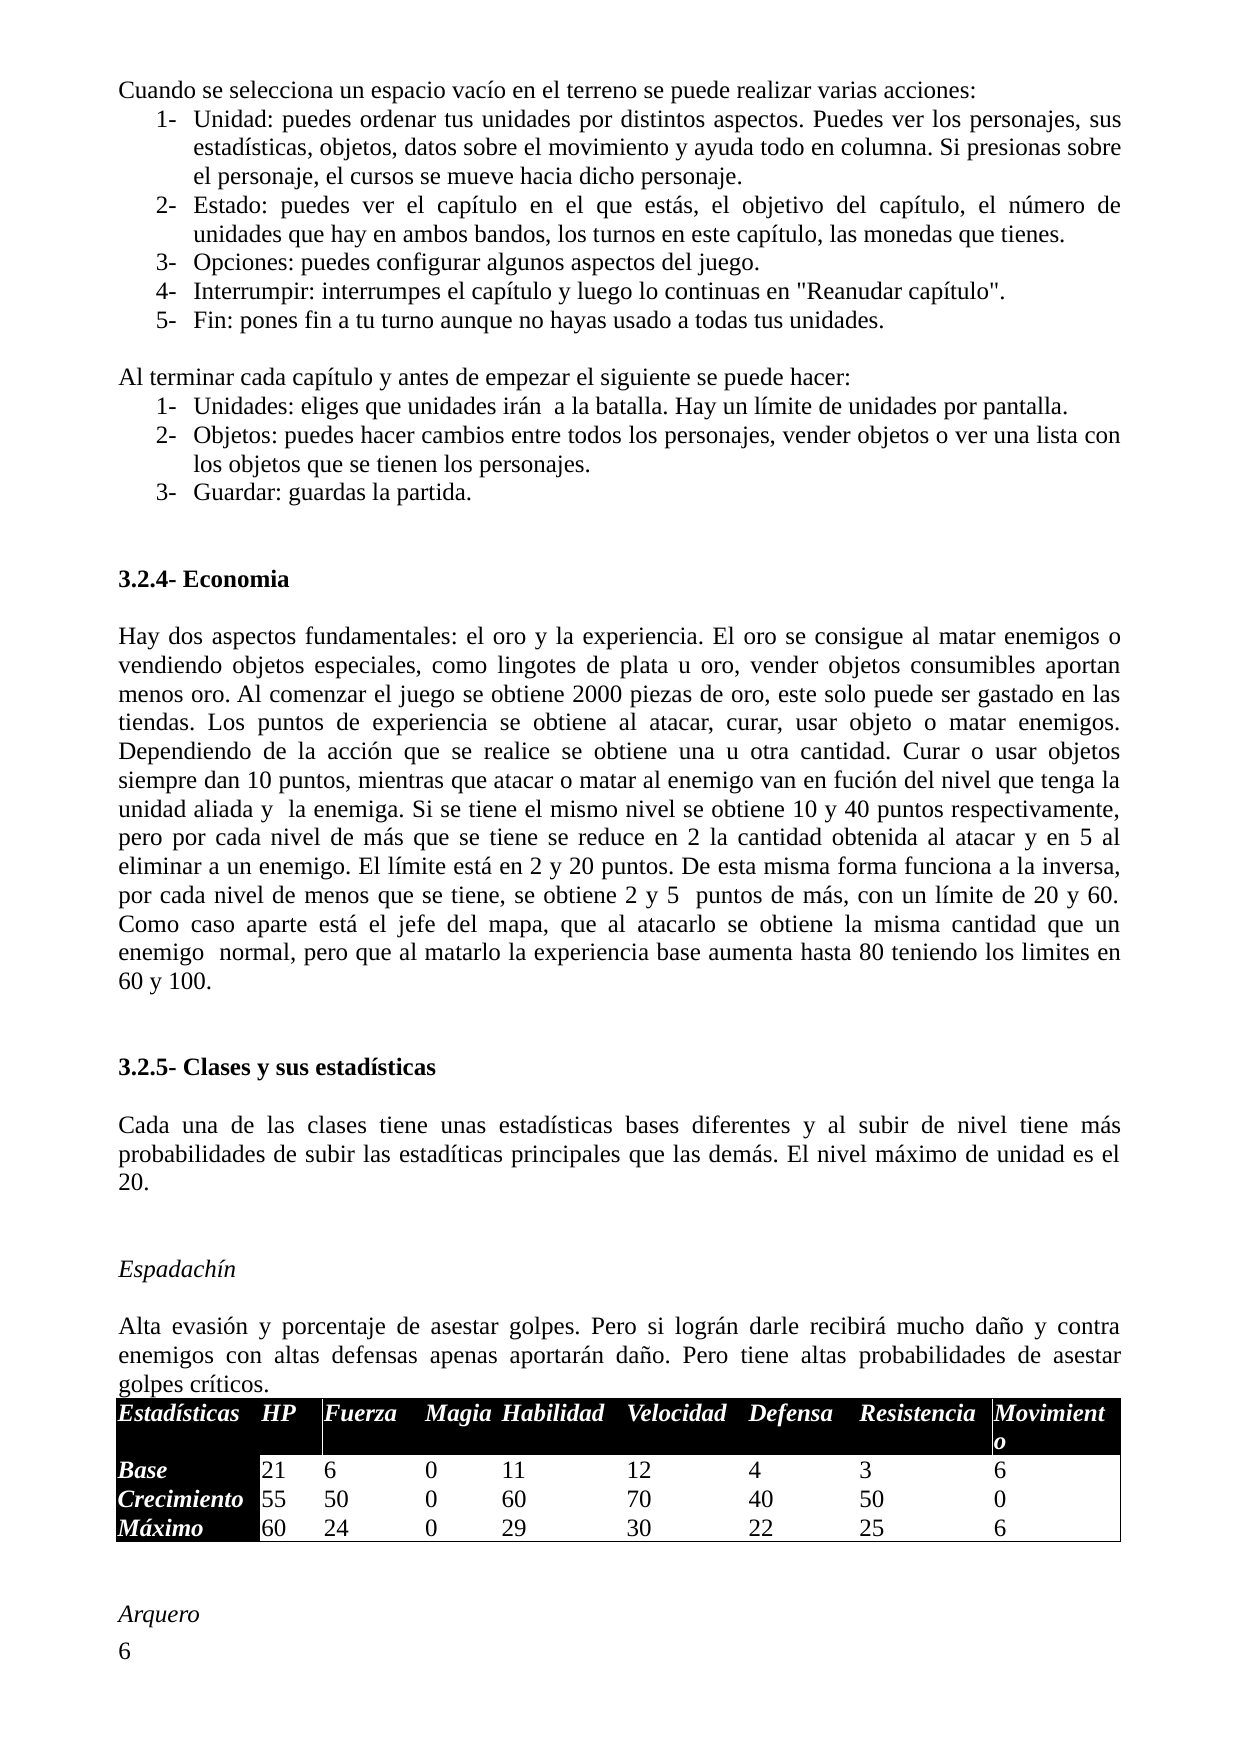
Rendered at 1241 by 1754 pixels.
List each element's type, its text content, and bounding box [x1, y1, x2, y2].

list Unidades: eliges que unidades irán a la batalla. Hay un límite de unidades por pantalla. [156, 391, 1122, 420]
table_cell 0 [424, 1455, 500, 1484]
table_cell 60 [260, 1513, 322, 1541]
text 3.2.4- Economia [118, 564, 1122, 592]
table_header Resistencia [858, 1399, 992, 1455]
text Espadachín [118, 1254, 1122, 1282]
table_cell 4 [747, 1455, 858, 1484]
table_cell 70 [625, 1484, 747, 1513]
table_cell 0 [424, 1513, 500, 1541]
text Cuando se selecciona un espacio vacío en el terreno se puede realizar varias acciones: [118, 75, 1122, 104]
table_header Habilidad [500, 1399, 625, 1455]
table_cell 22 [747, 1513, 858, 1541]
table_header Movimiento [993, 1399, 1120, 1455]
list Opciones: puedes configurar algunos aspectos del juego. [156, 247, 1122, 276]
table_cell 25 [858, 1513, 992, 1541]
table_cell 40 [747, 1484, 858, 1513]
table_header Velocidad [625, 1399, 747, 1455]
text Cada una de las clases tiene unas estadísticas bases diferentes y al subir de nivel tiene más probabilidades de subir las estadíticas principales que las demás. El nivel máximo de unidad es el 20. [118, 1110, 1122, 1196]
table_cell 11 [500, 1455, 625, 1484]
table_cell 29 [500, 1513, 625, 1541]
table_cell Base [117, 1455, 260, 1484]
table_cell 3 [858, 1455, 992, 1484]
text Alta evasión y porcentaje de asestar golpes. Pero si lográn darle recibirá mucho daño y contra enemigos con altas defensas apenas aportarán daño. Pero tiene altas probabilidades de asestar golpes críticos. [118, 1311, 1122, 1397]
table_cell 24 [323, 1513, 424, 1541]
table_cell 50 [323, 1484, 424, 1513]
table_cell 6 [993, 1513, 1120, 1541]
text Arquero [118, 1599, 1122, 1628]
table_cell 21 [260, 1455, 322, 1484]
list Unidad: puedes ordenar tus unidades por distintos aspectos. Puedes ver los personajes, sus estadísticas, objetos, datos sobre el movimiento y ayuda todo en columna. Si presionas sobre el personaje, el cursos se mueve hacia dicho personaje. [156, 104, 1122, 190]
list Objetos: puedes hacer cambios entre todos los personajes, vender objetos o ver una lista con los objetos que se tienen los personajes. [156, 420, 1122, 477]
text 3.2.5- Clases y sus estadísticas [118, 1052, 1122, 1081]
table_cell 60 [500, 1484, 625, 1513]
list Estado: puedes ver el capítulo en el que estás, el objetivo del capítulo, el número de unidades que hay en ambos bandos, los turnos en este capítulo, las monedas que tienes. [156, 190, 1122, 247]
text Al terminar cada capítulo y antes de empezar el siguiente se puede hacer: [118, 362, 1122, 391]
table_cell 0 [993, 1484, 1120, 1513]
list Fin: pones fin a tu turno aunque no hayas usado a todas tus unidades. [156, 305, 1122, 334]
table_cell Máximo [117, 1513, 260, 1541]
table_cell 12 [625, 1455, 747, 1484]
list Guardar: guardas la partida. [156, 477, 1122, 506]
table_cell 50 [858, 1484, 992, 1513]
table_cell Crecimiento [117, 1484, 260, 1513]
table_cell 6 [993, 1455, 1120, 1484]
table_cell 6 [323, 1455, 424, 1484]
table_header Fuerza [323, 1399, 424, 1455]
table_cell 55 [260, 1484, 322, 1513]
table_header Magia [424, 1399, 500, 1455]
table_header Defensa [747, 1399, 858, 1455]
table_header Estadísticas [117, 1399, 260, 1455]
table_header HP [260, 1399, 322, 1455]
list Interrumpir: interrumpes el capítulo y luego lo continuas en "Reanudar capítulo". [156, 276, 1122, 305]
text Hay dos aspectos fundamentales: el oro y la experiencia. El oro se consigue al matar enemigos o vendiendo objetos especiales, como lingotes de plata u oro, vender objetos consumibles aportan menos oro. Al comenzar el juego se obtiene 2000 piezas de oro, este solo puede ser gastado en las tiendas. Los puntos de experiencia se obtiene al atacar, curar, usar objeto o matar enemigos. Dependiendo de la acción que se realice se obtiene una u otra cantidad. Curar o usar objetos siempre dan 10 puntos, mientras que atacar o matar al enemigo van en fución del nivel que tenga la unidad aliada y la enemiga. Si se tiene el mismo nivel se obtiene 10 y 40 puntos respectivamente, pero por cada nivel de más que se tiene se reduce en 2 la cantidad obtenida al atacar y en 5 al eliminar a un enemigo. El límite está en 2 y 20 puntos. De esta misma forma funciona a la inversa, por cada nivel de menos que se tiene, se obtiene 2 y 5 puntos de más, con un límite de 20 y 60. Como caso aparte está el jefe del mapa, que al atacarlo se obtiene la misma cantidad que un enemigo normal, pero que al matarlo la experiencia base aumenta hasta 80 teniendo los limites en 60 y 100. [118, 621, 1122, 995]
table_cell 30 [625, 1513, 747, 1541]
table_cell 0 [424, 1484, 500, 1513]
